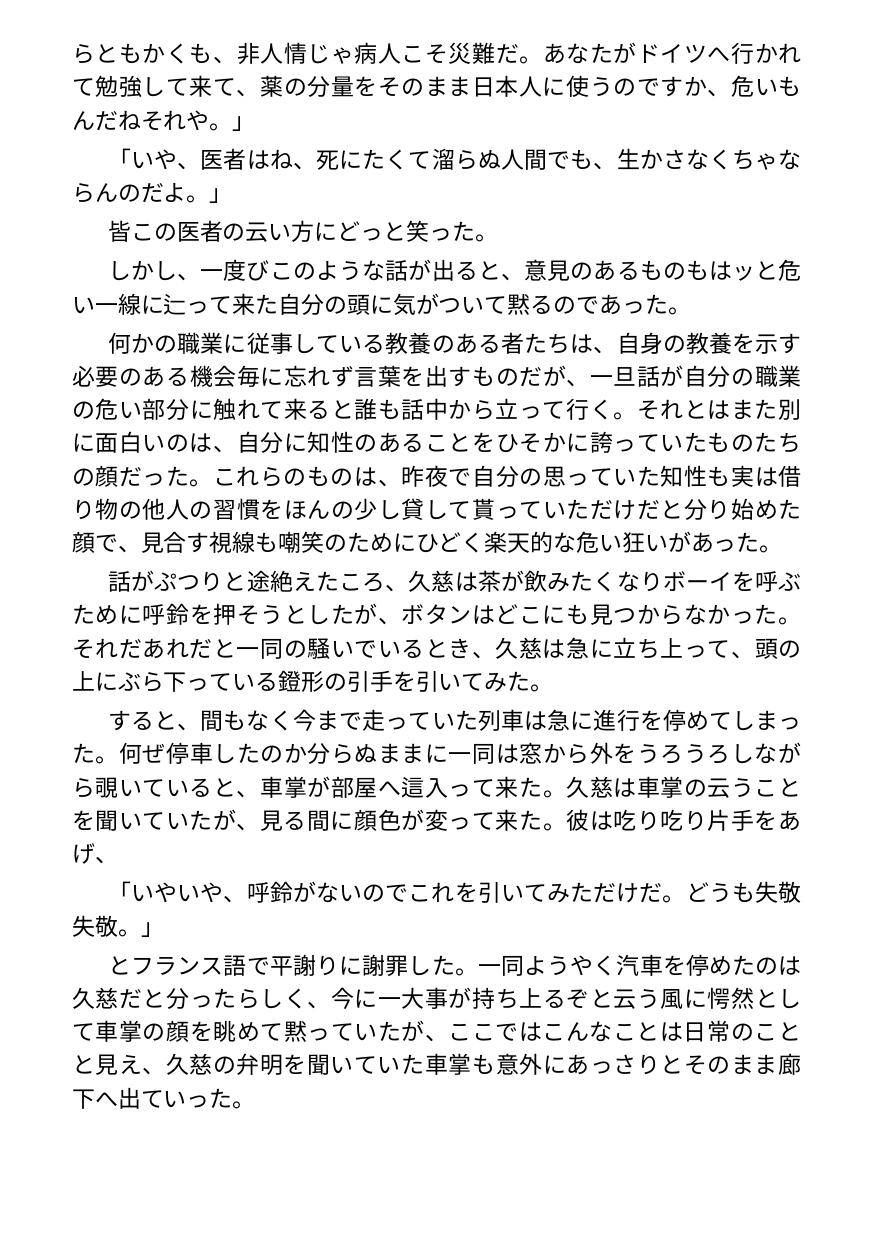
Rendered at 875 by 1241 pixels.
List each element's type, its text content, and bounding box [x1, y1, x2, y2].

text しかし、一度びこのような話が出ると、意見のあるものもはッと危い一線に辷って来た自分の頭に気がついて黙るのであった。 [72, 253, 802, 320]
text 「いや、医者はね、死にたくて溜らぬ人間でも、生かさなくちゃならんのだよ。」 [72, 142, 802, 208]
text 皆この医者の云い方にどっと笑った。 [72, 214, 802, 247]
text すると、間もなく今まで走っていた列車は急に進行を停めてしまった。何ぜ停車したのか分らぬままに一同は窓から外をうろうろしながら覗いていると、車掌が部屋へ這入って来た。久慈は車掌の云うことを聞いていたが、見る間に顔色が変って来た。彼は吃り吃り片手をあげ、 [72, 703, 802, 869]
text 何かの職業に従事している教養のある者たちは、自身の教養を示す必要のある機会毎に忘れず言葉を出すものだが、一旦話が自分の職業の危い部分に触れて来ると誰も話中から立って行く。それとはまた別に面白いのは、自分に知性のあることをひそかに誇っていたものたちの顔だった。これらのものは、昨夜で自分の思っていた知性も実は借り物の他人の習慣をほんの少し貸して貰っていただけだと分り始めた顔で、見合す視線も嘲笑のためにひどく楽天的な危い狂いがあった。 [72, 326, 802, 558]
text 「いやいや、呼鈴がないのでこれを引いてみただけだ。どうも失敬失敬。」 [72, 875, 802, 942]
text とフランス語で平謝りに謝罪した。一同ようやく汽車を停めたのは久慈だと分ったらしく、今に一大事が持ち上るぞと云う風に愕然として車掌の顔を眺めて黙っていたが、ここではこんなことは日常のことと見え、久慈の弁明を聞いていた車掌も意外にあっさりとそのまま廊下へ出ていった。 [72, 947, 802, 1114]
text 話がぷつりと途絶えたころ、久慈は茶が飲みたくなりボーイを呼ぶために呼鈴を押そうとしたが、ボタンはどこにも見つからなかった。それだあれだと一同の騒いでいるとき、久慈は急に立ち上って、頭の上にぶら下っている鐙形の引手を引いてみた。 [72, 564, 802, 697]
text らともかくも、非人情じゃ病人こそ災難だ。あなたがドイツへ行かれて勉強して来て、薬の分量をそのまま日本人に使うのですか、危いもんだねそれや。」 [72, 36, 802, 136]
